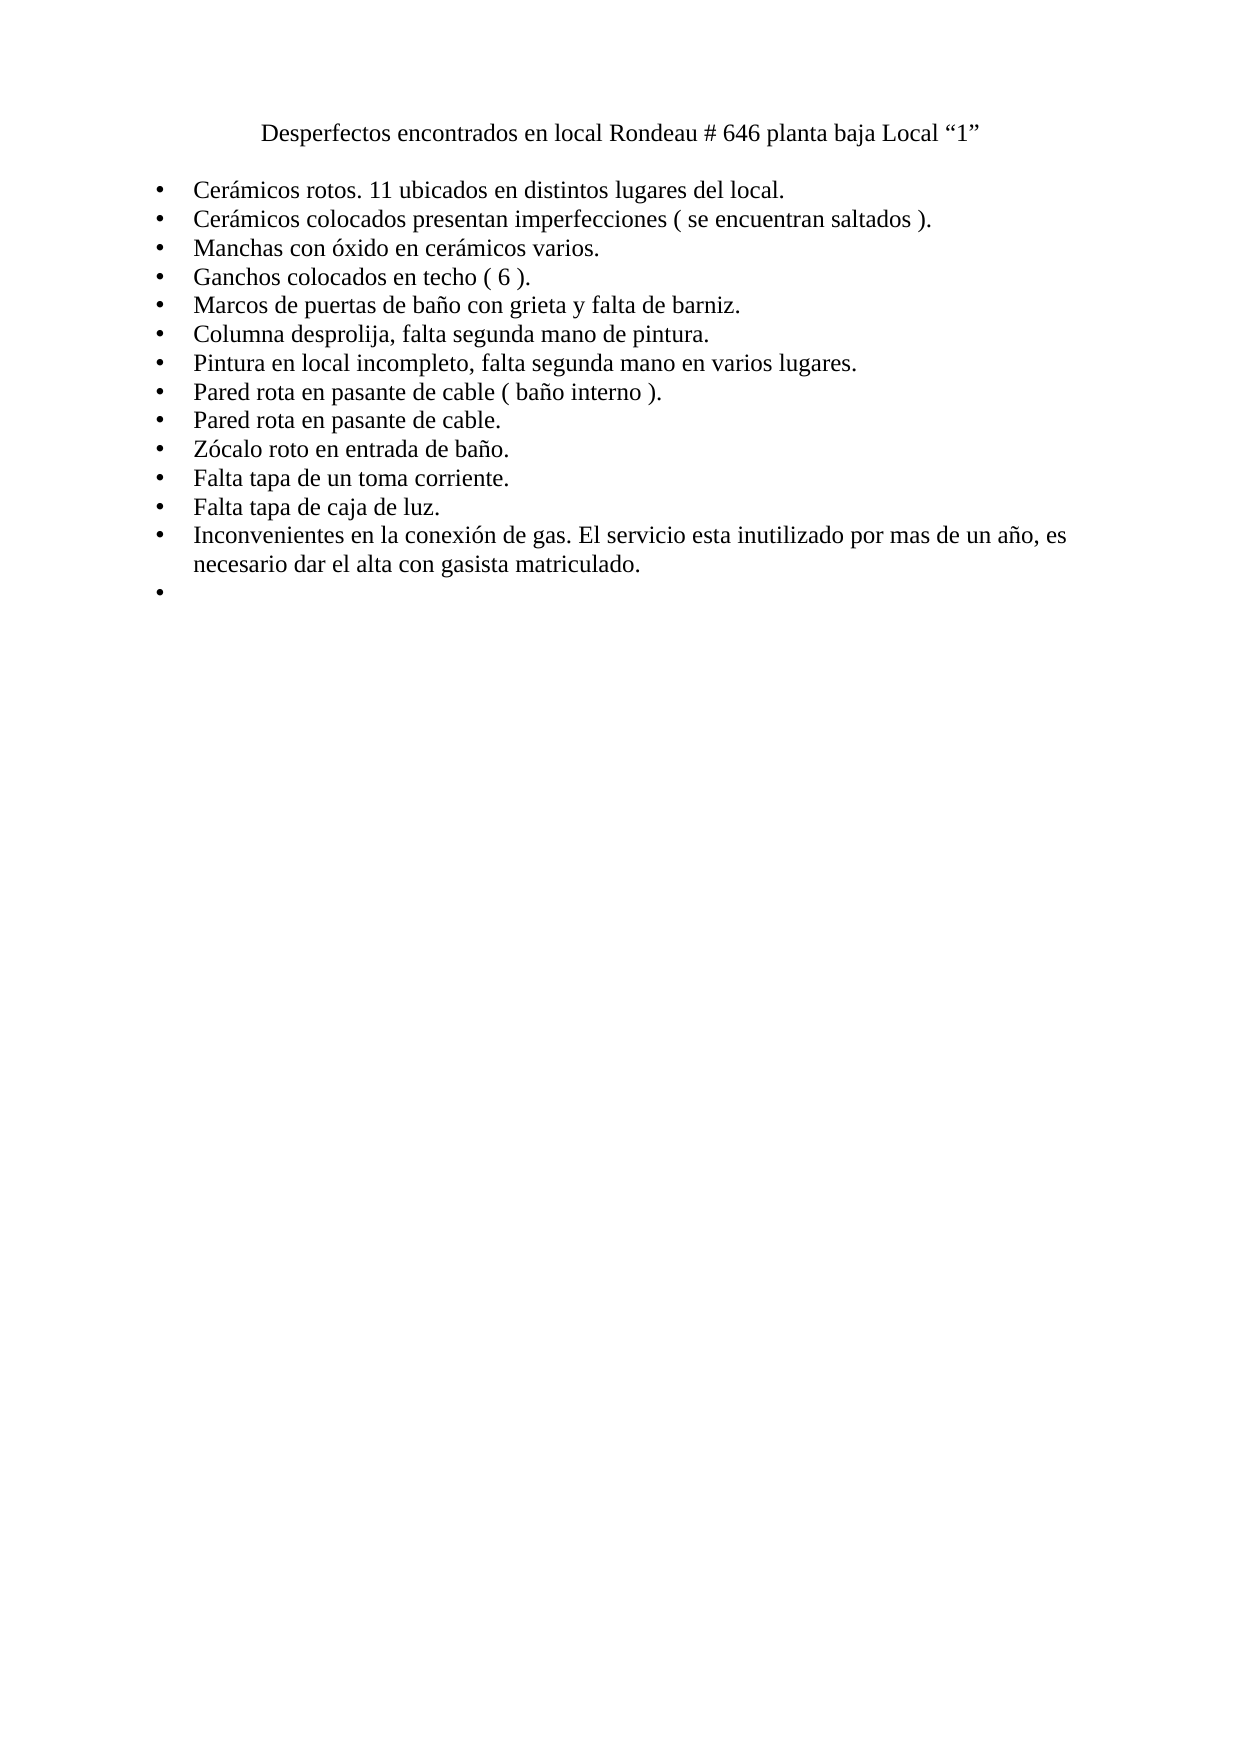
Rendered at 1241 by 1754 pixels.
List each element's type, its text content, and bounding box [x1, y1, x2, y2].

list Pared rota en pasante de cable ( baño interno ). [156, 377, 1122, 406]
text Desperfectos encontrados en local Rondeau # 646 planta baja Local “1” [118, 118, 1122, 147]
list Cerámicos rotos. 11 ubicados en distintos lugares del local. [156, 176, 1122, 204]
list Pintura en local incompleto, falta segunda mano en varios lugares. [156, 348, 1122, 377]
list Manchas con óxido en cerámicos varios. [156, 233, 1122, 262]
list Falta tapa de caja de luz. [156, 492, 1122, 521]
list Cerámicos colocados presentan imperfecciones ( se encuentran saltados ). [156, 204, 1122, 233]
list Columna desprolija, falta segunda mano de pintura. [156, 319, 1122, 348]
list Ganchos colocados en techo ( 6 ). [156, 262, 1122, 291]
list Inconvenientes en la conexión de gas. El servicio esta inutilizado por mas de un año, es necesario dar el alta con gasista matriculado. [156, 521, 1122, 578]
list Marcos de puertas de baño con grieta y falta de barniz. [156, 291, 1122, 319]
list Falta tapa de un toma corriente. [156, 463, 1122, 492]
list Pared rota en pasante de cable. [156, 406, 1122, 434]
list Zócalo roto en entrada de baño. [156, 434, 1122, 463]
